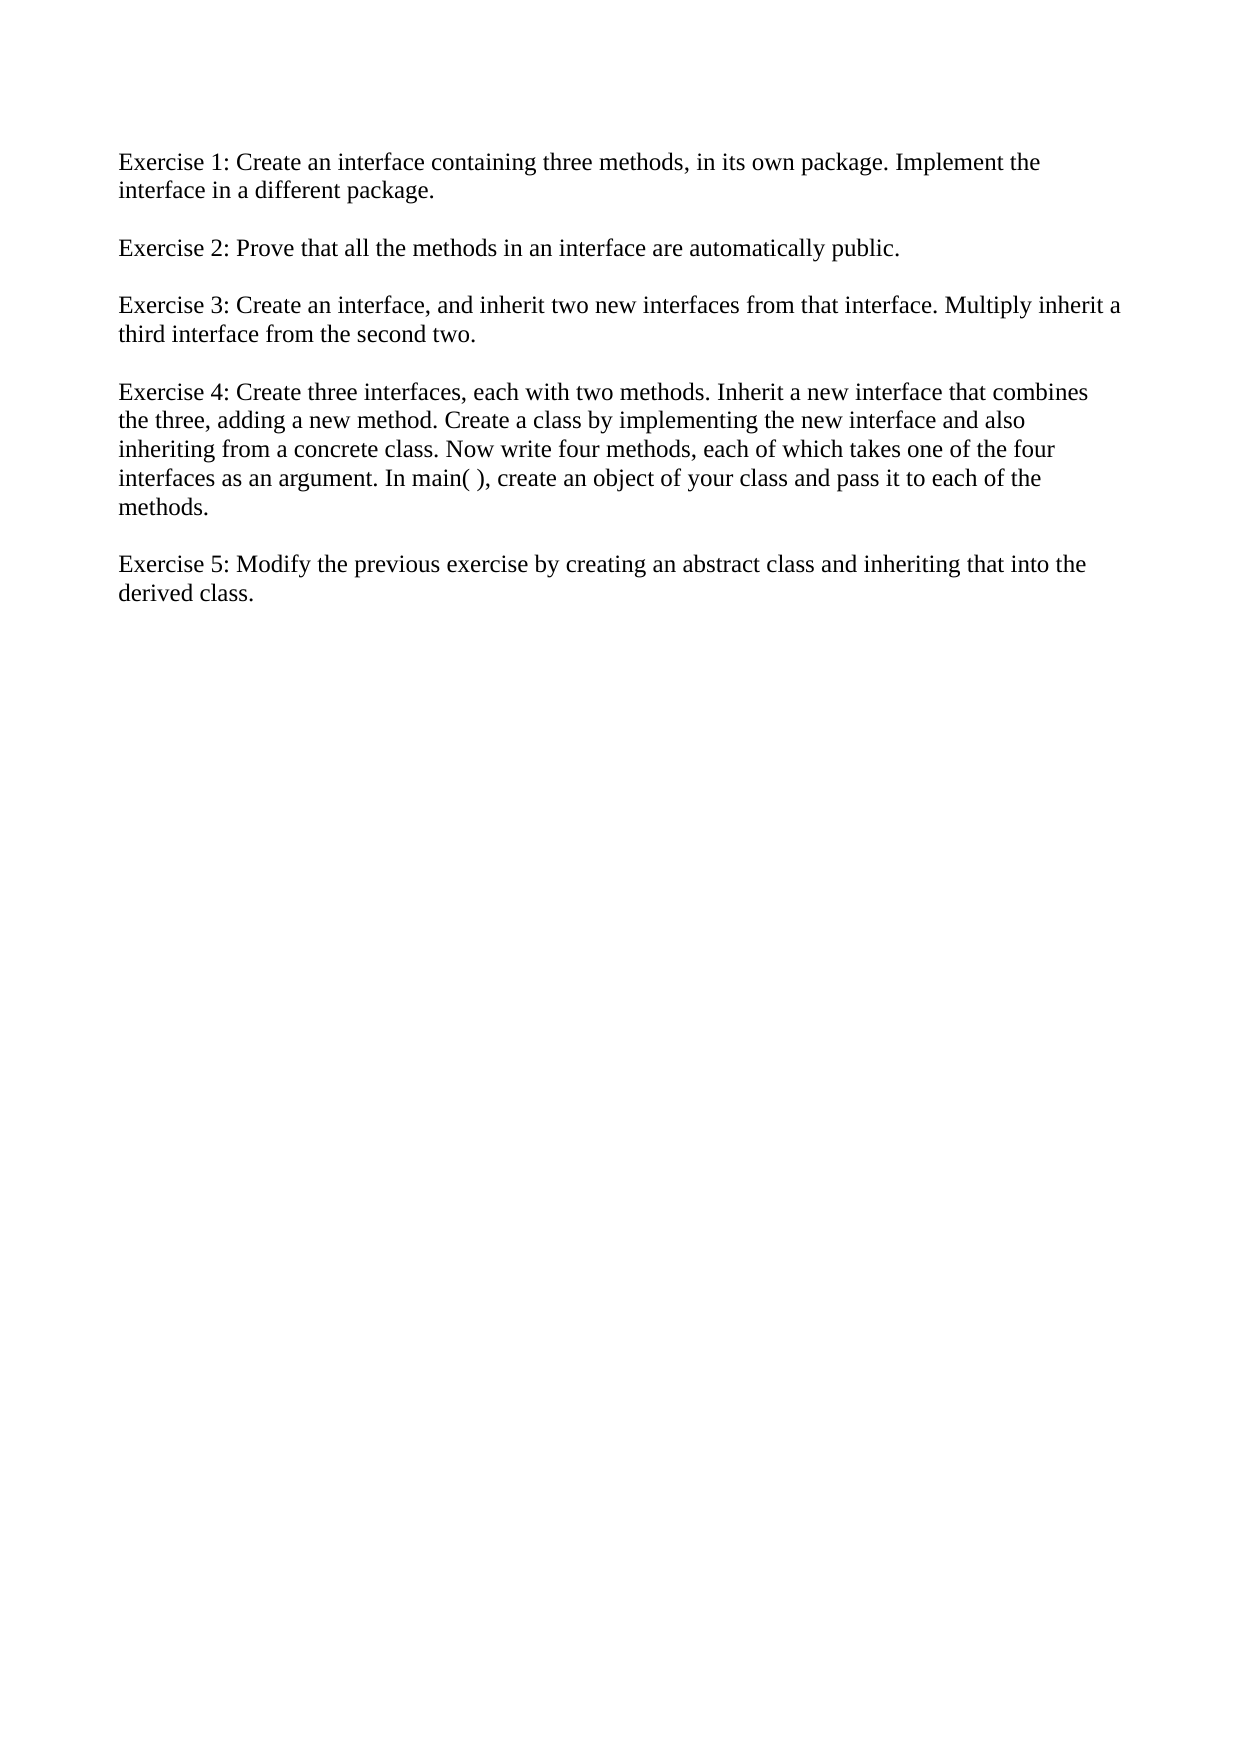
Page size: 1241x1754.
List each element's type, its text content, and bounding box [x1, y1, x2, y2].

text Exercise 4: Create three interfaces, each with two methods. Inherit a new interface that combines the three, adding a new method. Create a class by implementing the new interface and also inheriting from a concrete class. Now write four methods, each of which takes one of the four interfaces as an argument. In main( ), create an object of your class and pass it to each of the methods. [118, 377, 1122, 521]
text Exercise 1: Create an interface containing three methods, in its own package. Implement the interface in a different package. [118, 147, 1122, 204]
text Exercise 5: Modify the previous exercise by creating an abstract class and inheriting that into the derived class. [118, 549, 1122, 607]
text Exercise 3: Create an interface, and inherit two new interfaces from that interface. Multiply inherit a third interface from the second two. [118, 291, 1122, 348]
text Exercise 2: Prove that all the methods in an interface are automatically public. [118, 233, 1122, 262]
